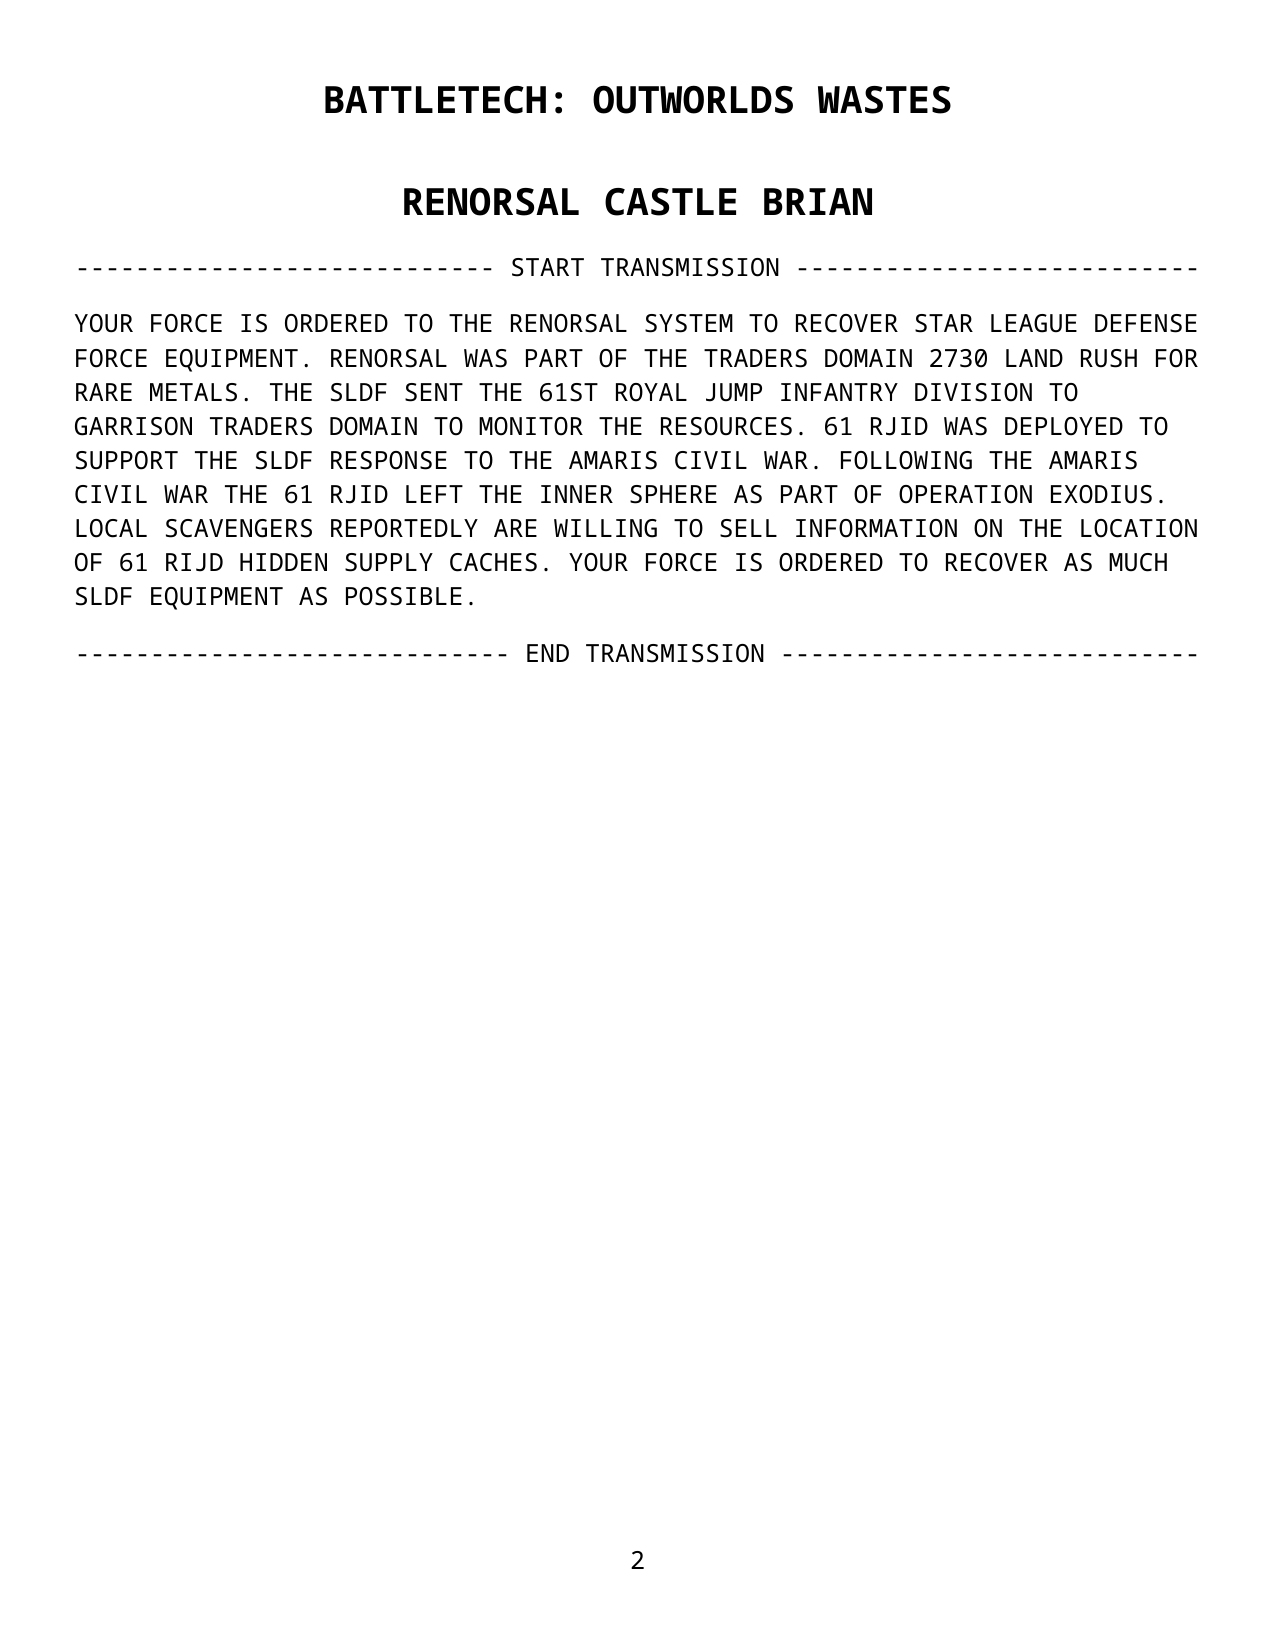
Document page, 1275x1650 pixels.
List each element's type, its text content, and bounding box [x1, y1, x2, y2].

subtitle RENORSAL CASTLE BRIAN [73, 124, 1201, 227]
text ---------------------------- START TRANSMISSION --------------------------- [73, 249, 1201, 283]
subtitle BATTLETECH: OUTWORLDS WASTES [73, 73, 1201, 124]
text ----------------------------- END TRANSMISSION ---------------------------- [73, 613, 1201, 669]
text YOUR FORCE IS ORDERED TO THE RENORSAL SYSTEM TO RECOVER STAR LEAGUE DEFENSE FORCE EQUIPMENT. RENORSAL WAS PART OF THE TRADERS DOMAIN 2730 LAND RUSH FOR RARE METALS. THE SLDF SENT THE 61ST ROYAL JUMP INFANTRY DIVISION TO GARRISON TRADERS DOMAIN TO MONITOR THE RESOURCES. 61 RJID WAS DEPLOYED TO SUPPORT THE SLDF RESPONSE TO THE AMARIS CIVIL WAR. FOLLOWING THE AMARIS CIVIL WAR THE 61 RJID LEFT THE INNER SPHERE AS PART OF OPERATION EXODIUS. LOCAL SCAVENGERS REPORTEDLY ARE WILLING TO SELL INFORMATION ON THE LOCATION OF 61 RIJD HIDDEN SUPPLY CACHES. YOUR FORCE IS ORDERED TO RECOVER AS MUCH SLDF EQUIPMENT AS POSSIBLE. [73, 283, 1201, 613]
